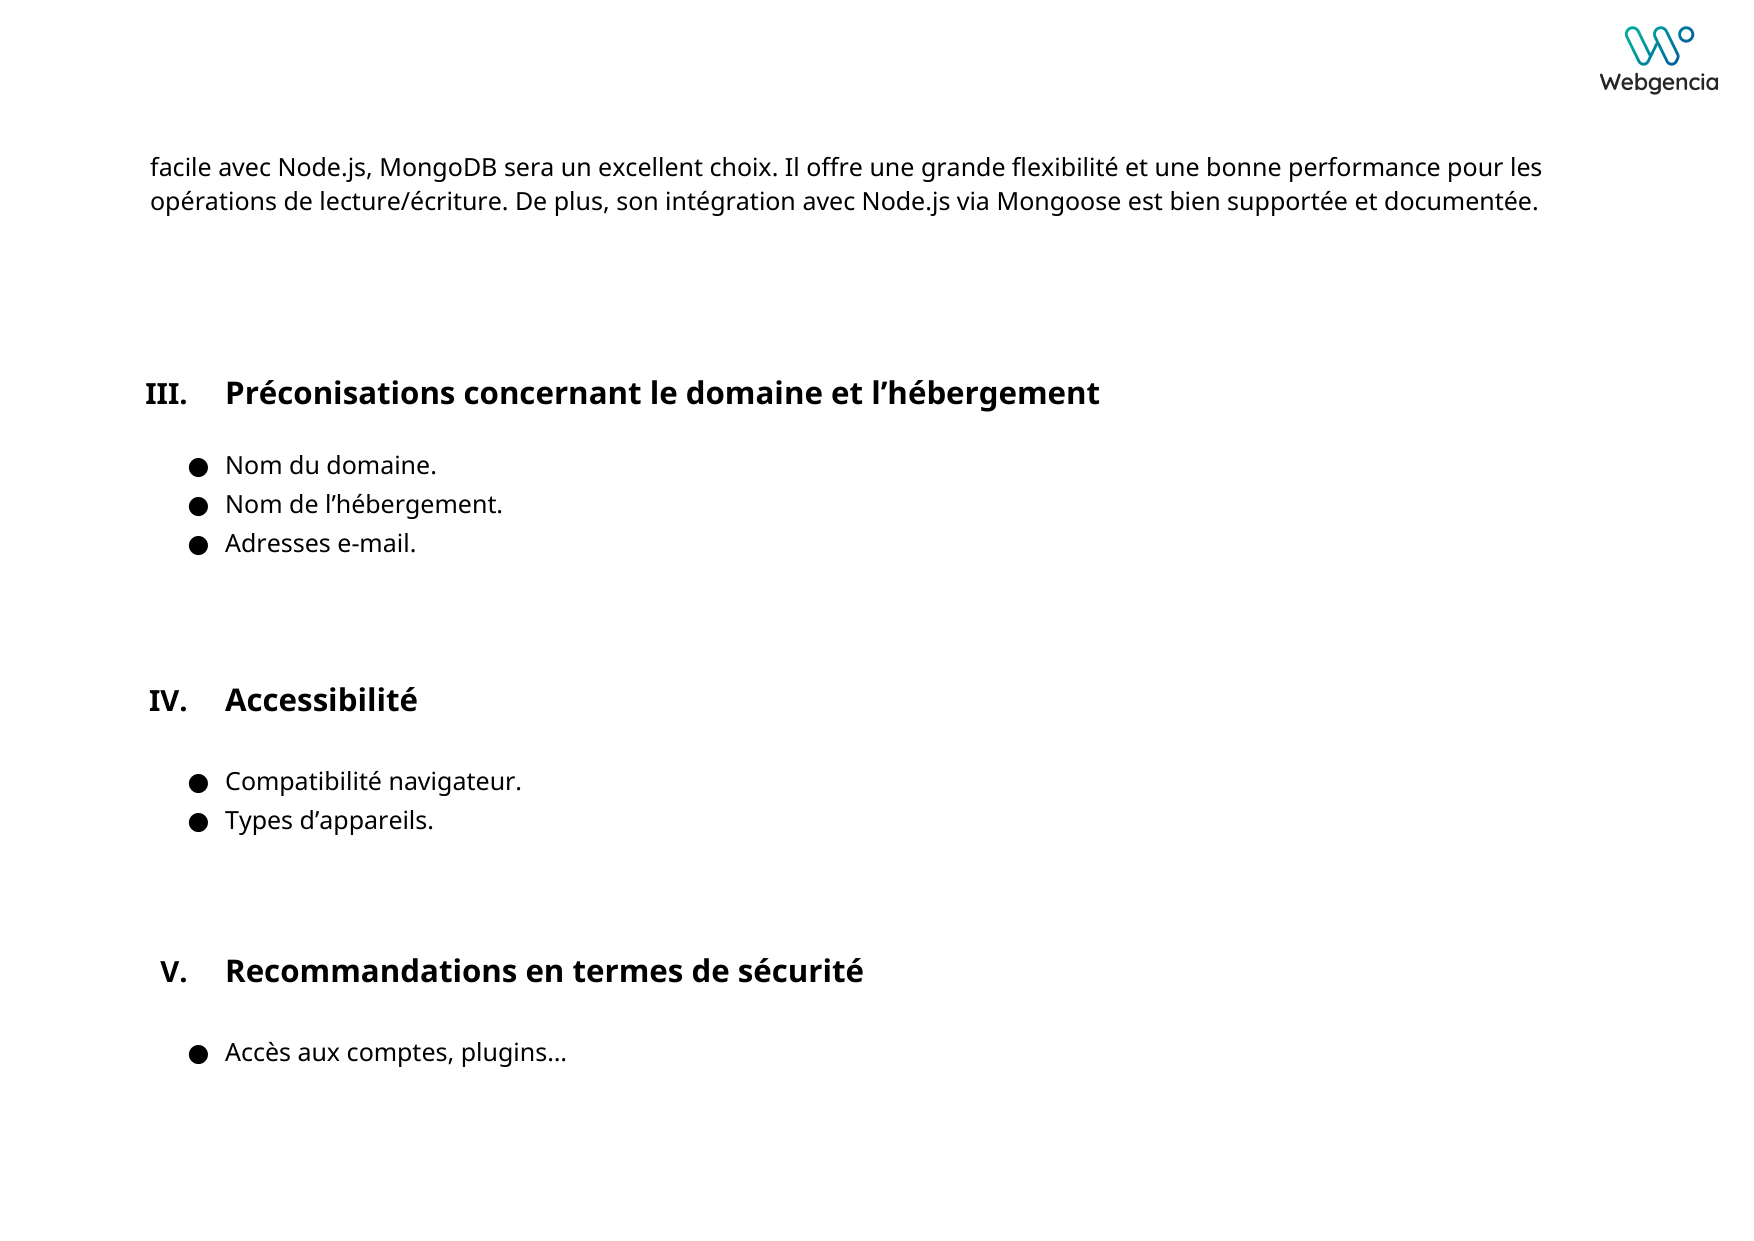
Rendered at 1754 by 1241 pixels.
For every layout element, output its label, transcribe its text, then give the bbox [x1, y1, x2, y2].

subtitle Préconisations concernant le domaine et l’hébergement [187, 371, 1604, 414]
text facile avec Node.js, MongoDB sera un excellent choix. Il offre une grande flexibilité et une bonne performance pour les opérations de lecture/écriture. De plus, son intégration avec Node.js via Mongoose est bien supportée et documentée. [150, 150, 1604, 218]
list Nom du domaine. [187, 448, 1604, 482]
subtitle Recommandations en termes de sécurité [187, 949, 1604, 1034]
picture [1580, 20, 1739, 101]
list Accès aux comptes, plugins… [187, 1034, 1604, 1068]
list Compatibilité navigateur. [187, 763, 1604, 797]
list Adresses e-mail. [187, 526, 1604, 599]
list Types d’appareils. [187, 802, 1604, 876]
list Nom de l’hébergement. [187, 487, 1604, 521]
subtitle Accessibilité [187, 678, 1604, 763]
